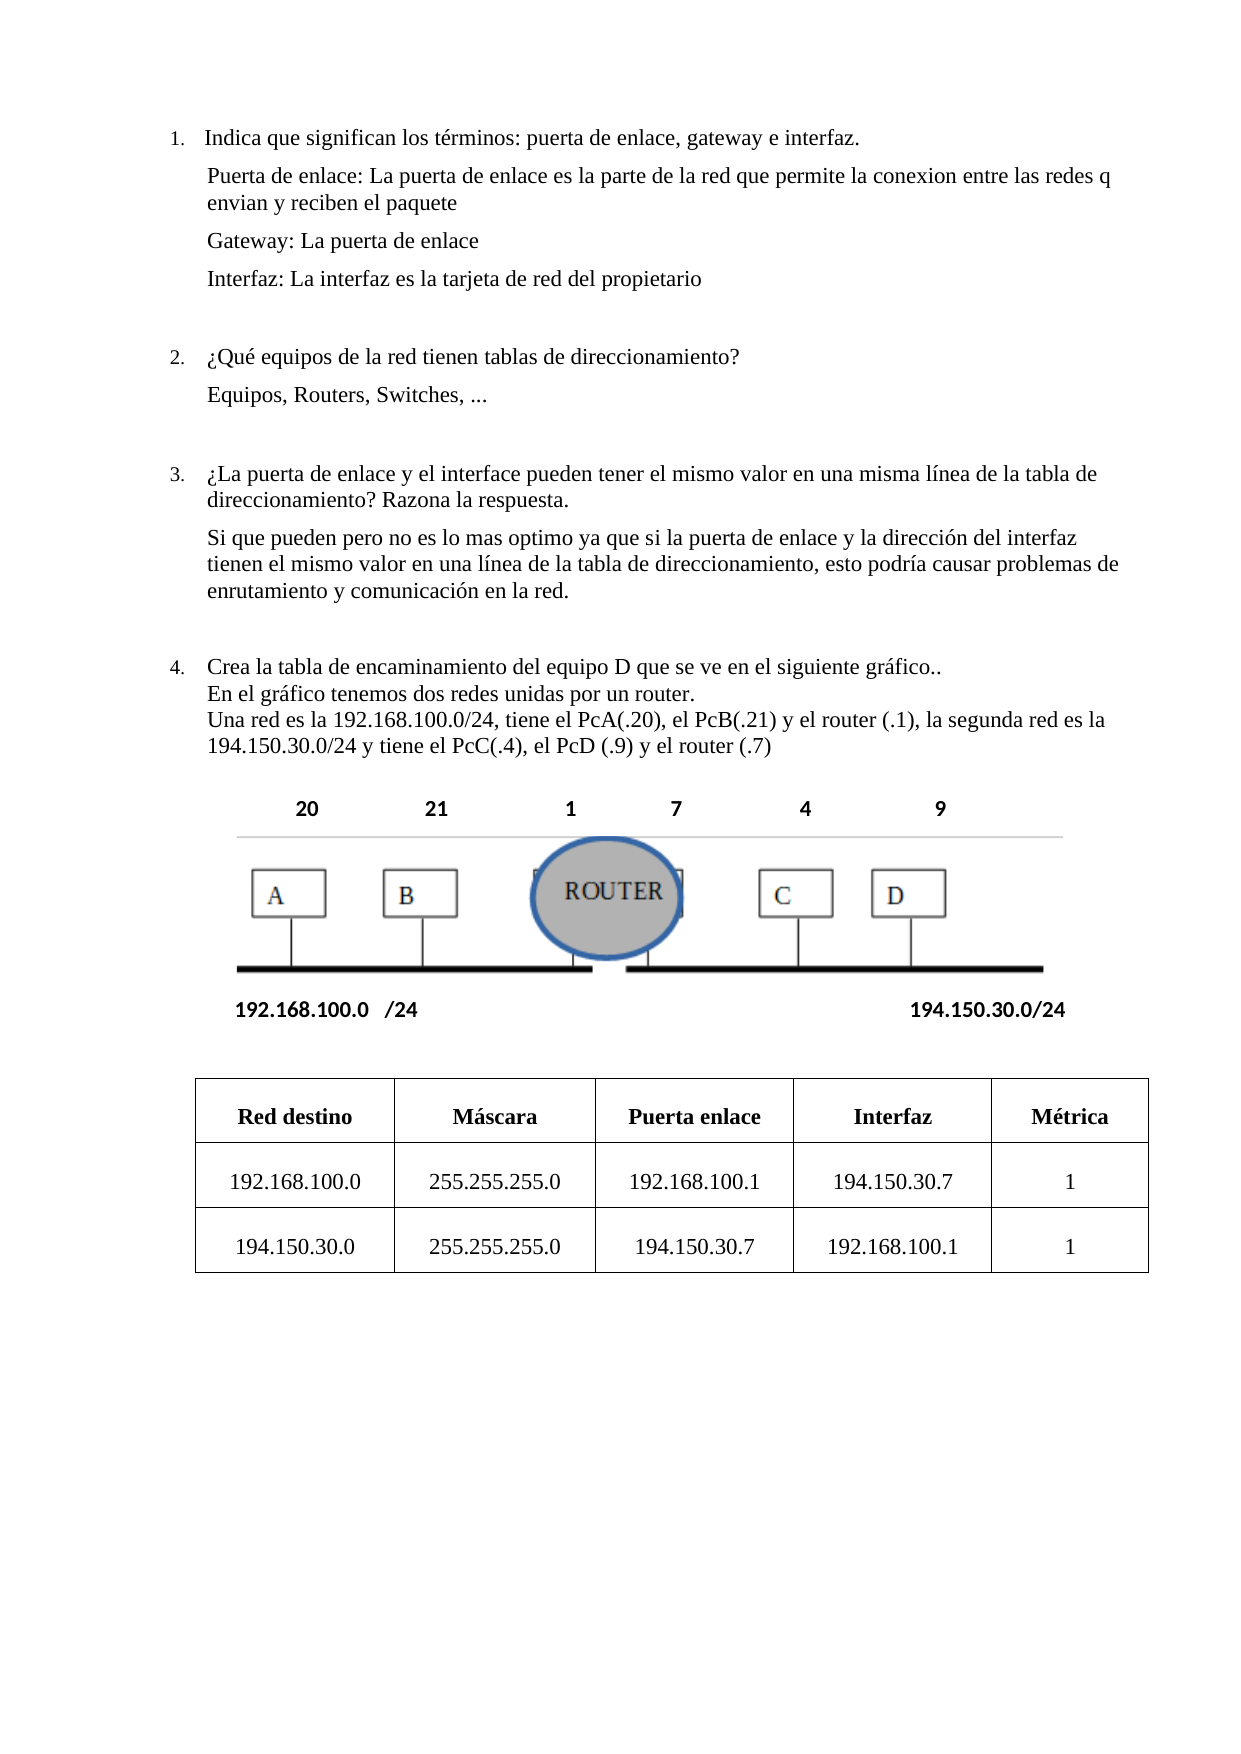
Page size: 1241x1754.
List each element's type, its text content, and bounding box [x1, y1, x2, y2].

table_cell 194.150.30.7 [596, 1208, 793, 1272]
list Indica que significan los términos: puerta de enlace, gateway e interfaz. [169, 124, 1137, 150]
table_header Interfaz [794, 1079, 991, 1142]
list Interfaz: La interfaz es la tarjeta de red del propietario [169, 265, 1137, 291]
picture [236, 836, 1063, 996]
table_header Red destino [196, 1079, 394, 1142]
list Equipos, Routers, Switches, ... [169, 381, 1137, 408]
text 192.168.100.0 /24 194.150.30.0/24 [162, 881, 1137, 1023]
table_header Máscara [395, 1079, 595, 1142]
table_cell 1 [992, 1143, 1148, 1207]
table_cell 255.255.255.0 [395, 1143, 595, 1207]
table_header Puerta enlace [596, 1079, 793, 1142]
table_cell 194.150.30.0 [196, 1208, 394, 1272]
table_cell 1 [992, 1208, 1148, 1272]
table_cell 255.255.255.0 [395, 1208, 595, 1272]
list ¿La puerta de enlace y el interface pueden tener el mismo valor en una misma línea de la tabla de direccionamiento? Razona la respuesta. [169, 459, 1137, 512]
table_cell 192.168.100.1 [596, 1143, 793, 1207]
table_cell 194.150.30.7 [794, 1143, 991, 1207]
list Si que pueden pero no es lo mas optimo ya que si la puerta de enlace y la dirección del interfaz tienen el mismo valor en una línea de la tabla de direccionamiento, esto podría causar problemas de enrutamiento y comunicación en la red. [169, 524, 1137, 603]
list Crea la tabla de encaminamiento del equipo D que se ve en el siguiente gráfico.. En el gráfico tenemos dos redes unidas por un router. Una red es la 192.168.100.0/24, tiene el PcA(.20), el PcB(.21) y el router (.1), la segunda red es la 194.150.30.0/24 y tiene el PcC(.4), el PcD (.9) y el router (.7) [169, 653, 1137, 785]
table_header Métrica [992, 1079, 1148, 1142]
table_cell 192.168.100.0 [196, 1143, 394, 1207]
text 20 21 1 7 4 9 [182, 794, 1023, 822]
table_cell 192.168.100.1 [794, 1208, 991, 1272]
list Puerta de enlace: La puerta de enlace es la parte de la red que permite la conexion entre las redes q envian y reciben el paquete [169, 162, 1137, 215]
list Gateway: La puerta de enlace [169, 227, 1137, 253]
list ¿Qué equipos de la red tienen tablas de direccionamiento? [169, 343, 1137, 369]
